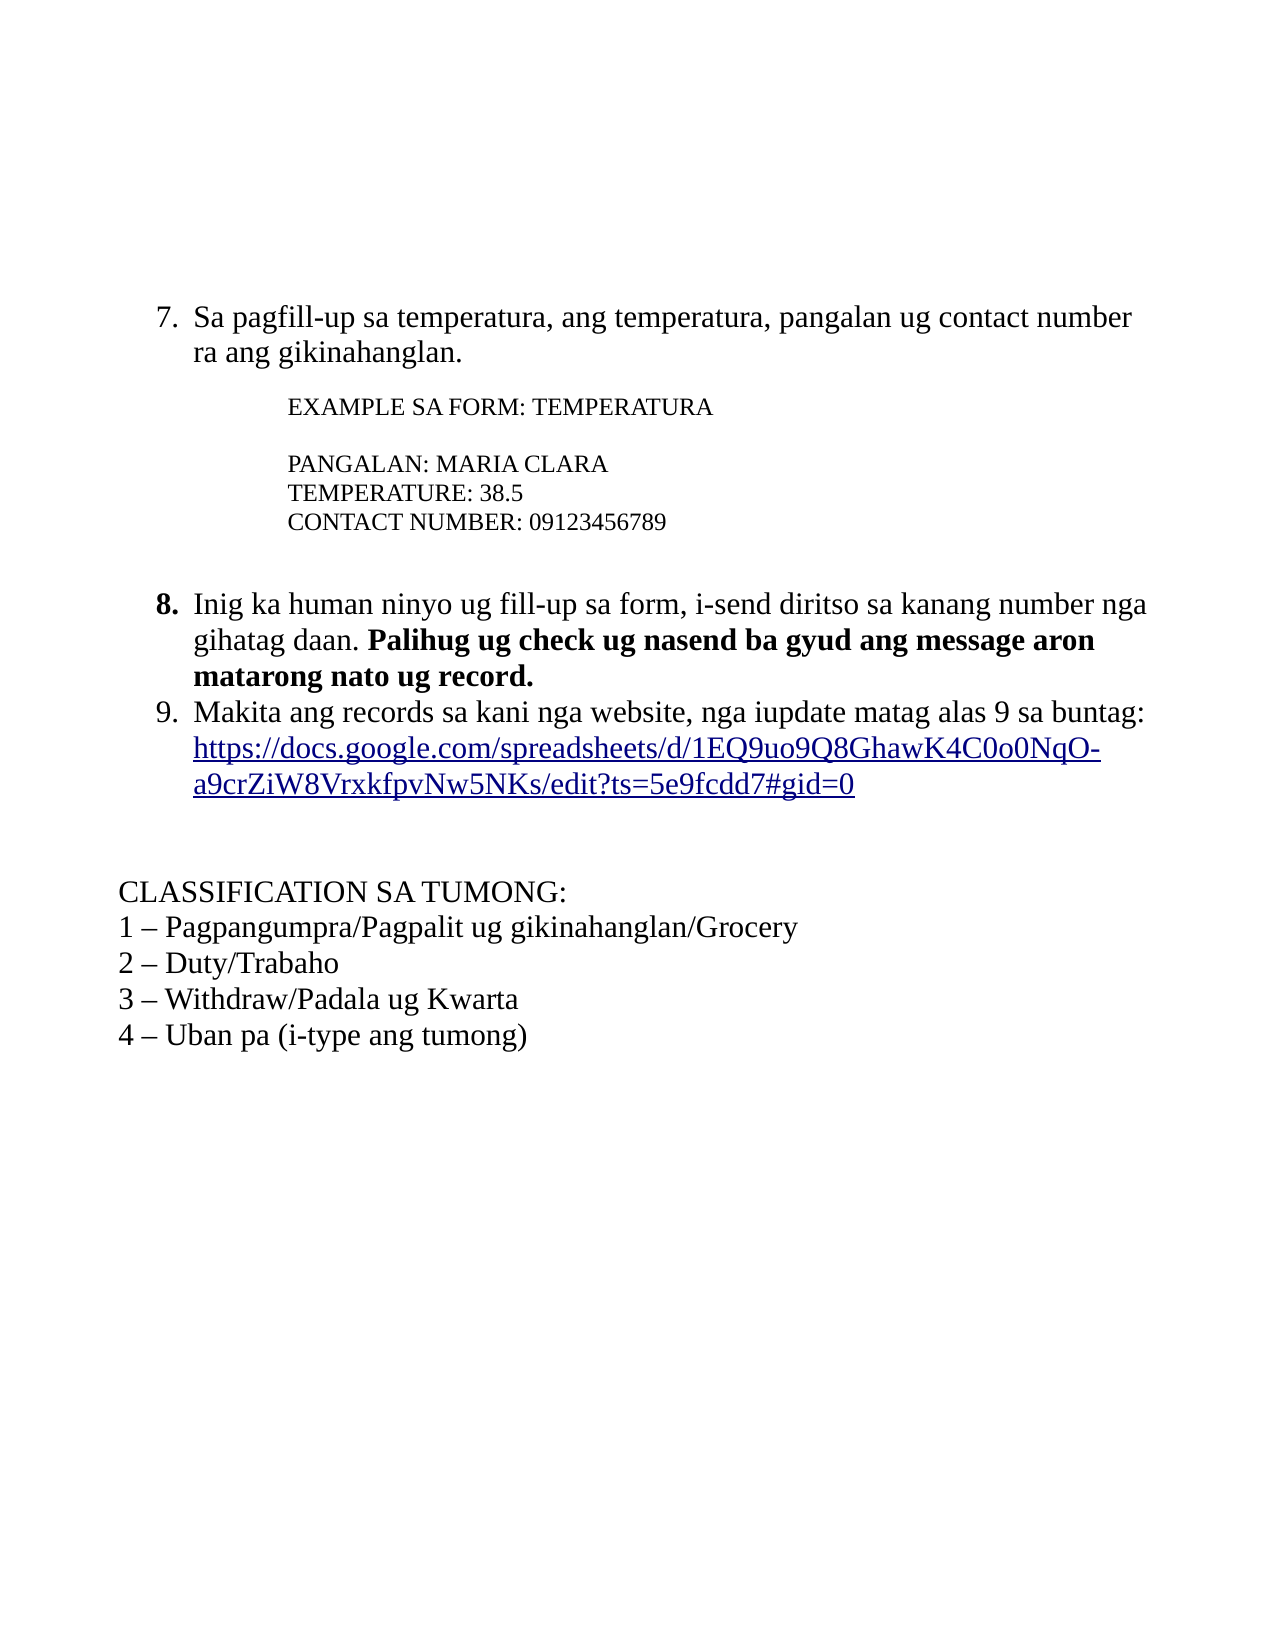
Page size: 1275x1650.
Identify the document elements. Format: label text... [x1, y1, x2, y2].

list [156, 118, 1157, 298]
text CLASSIFICATION SA TUMONG: [118, 873, 1157, 909]
list Inig ka human ninyo ug fill-up sa form, i-send diritso sa kanang number nga gihatag daan. Palihug ug check ug nasend ba gyud ang message aron matarong nato ug record. [156, 585, 1157, 693]
list Makita ang records sa kani nga website, nga iupdate matag alas 9 sa buntag: https://docs.google.com/spreadsheets/d/1EQ9uo9Q8GhawK4C0o0NqO-a9crZiW8VrxkfpvNw5NKs/edit?ts=5e9fcdd7#gid=0 [156, 693, 1157, 801]
text 3 – Withdraw/Padala ug Kwarta [118, 981, 1157, 1017]
text 4 – Uban pa (i-type ang tumong) [118, 1017, 1157, 1052]
list Sa pagfill-up sa temperatura, ang temperatura, pangalan ug contact number ra ang gikinahanglan. [156, 298, 1157, 370]
text 1 – Pagpangumpra/Pagpalit ug gikinahanglan/Grocery [118, 909, 1157, 945]
text 2 – Duty/Trabaho [118, 945, 1157, 981]
